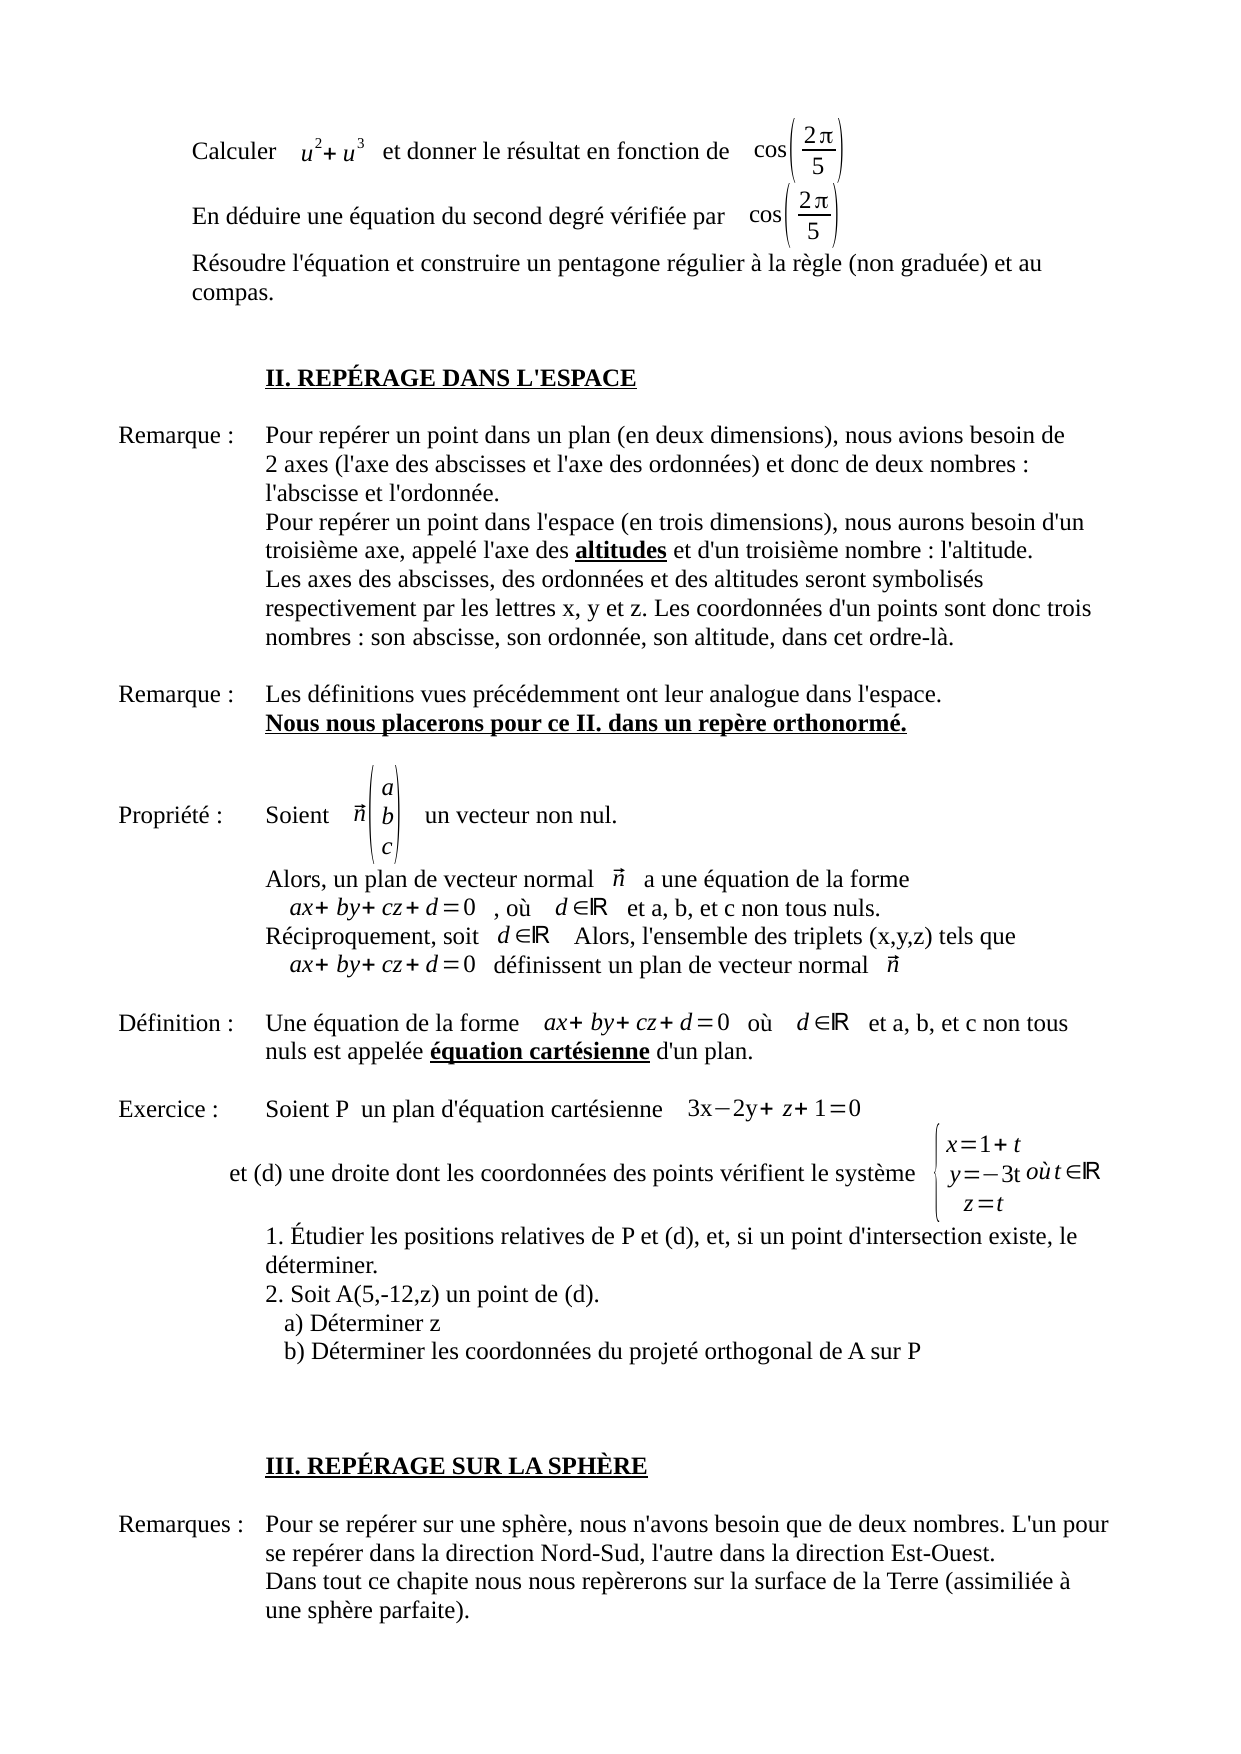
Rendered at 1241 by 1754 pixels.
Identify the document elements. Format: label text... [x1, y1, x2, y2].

text a) Déterminer z [118, 1308, 1122, 1336]
text Propriété : Soient un vecteur non nul. [118, 765, 1122, 864]
text et (d) une droite dont les coordonnées des points vérifient le système [118, 1123, 1122, 1221]
text Calculer et donner le résultat en fonction de [118, 118, 1122, 183]
text compas. [118, 277, 1122, 305]
text 2. Soit A(5,-12,z) un point de (d). [118, 1279, 1122, 1308]
text Alors, un plan de vecteur normala une équation de la forme [118, 864, 1122, 893]
text Les axes des abscisses, des ordonnées et des altitudes seront symbolisés respectivement par les lettres x, y et z. Les coordonnées d'un points sont donc trois nombres : son abscisse, son ordonnée, son altitude, dans cet ordre-là. [118, 564, 1122, 650]
text En déduire une équation du second degré vérifiée par [118, 183, 1122, 248]
text , où et a, b, et c non tous nuls. [118, 893, 1122, 921]
text Réciproquement, soit Alors, l'ensemble des triplets (x,y,z) tels que [118, 921, 1122, 950]
text III. REPÉRAGE SUR LA SPHÈRE [118, 1451, 1122, 1480]
text b) Déterminer les coordonnées du projeté orthogonal de A sur P [118, 1336, 1122, 1365]
text Définition : Une équation de la forme où et a, b, et c non tous nuls est appelée équation cartésienne d'un plan. [118, 1008, 1122, 1065]
text une sphère parfaite). [118, 1595, 1122, 1624]
text Nous nous placerons pour ce II. dans un repère orthonormé. [118, 708, 1122, 737]
text Remarque : Les définitions vues précédemment ont leur analogue dans l'espace. [118, 679, 1122, 708]
text II. REPÉRAGE DANS L'ESPACE [118, 363, 1122, 392]
text 1. Étudier les positions relatives de P et (d), et, si un point d'intersection existe, le déterminer. [118, 1221, 1122, 1279]
text définissent un plan de vecteur normal [118, 950, 1122, 979]
text Dans tout ce chapite nous nous repèrerons sur la surface de la Terre (assimiliée à [118, 1566, 1122, 1595]
text Résoudre l'équation et construire un pentagone régulier à la règle (non graduée) et au [118, 248, 1122, 277]
text Remarques : Pour se repérer sur une sphère, nous n'avons besoin que de deux nombres. L'un pour se repérer dans la direction Nord-Sud, l'autre dans la direction Est-Ouest. [118, 1509, 1122, 1566]
text Pour repérer un point dans l'espace (en trois dimensions), nous aurons besoin d'un troisième axe, appelé l'axe des altitudes et d'un troisième nombre : l'altitude. [118, 507, 1122, 564]
text Exercice : Soient P un plan d'équation cartésienne [118, 1094, 1122, 1123]
text Remarque : Pour repérer un point dans un plan (en deux dimensions), nous avions besoin de 2 axes (l'axe des abscisses et l'axe des ordonnées) et donc de deux nombres : l'abscisse et l'ordonnée. [118, 420, 1122, 507]
